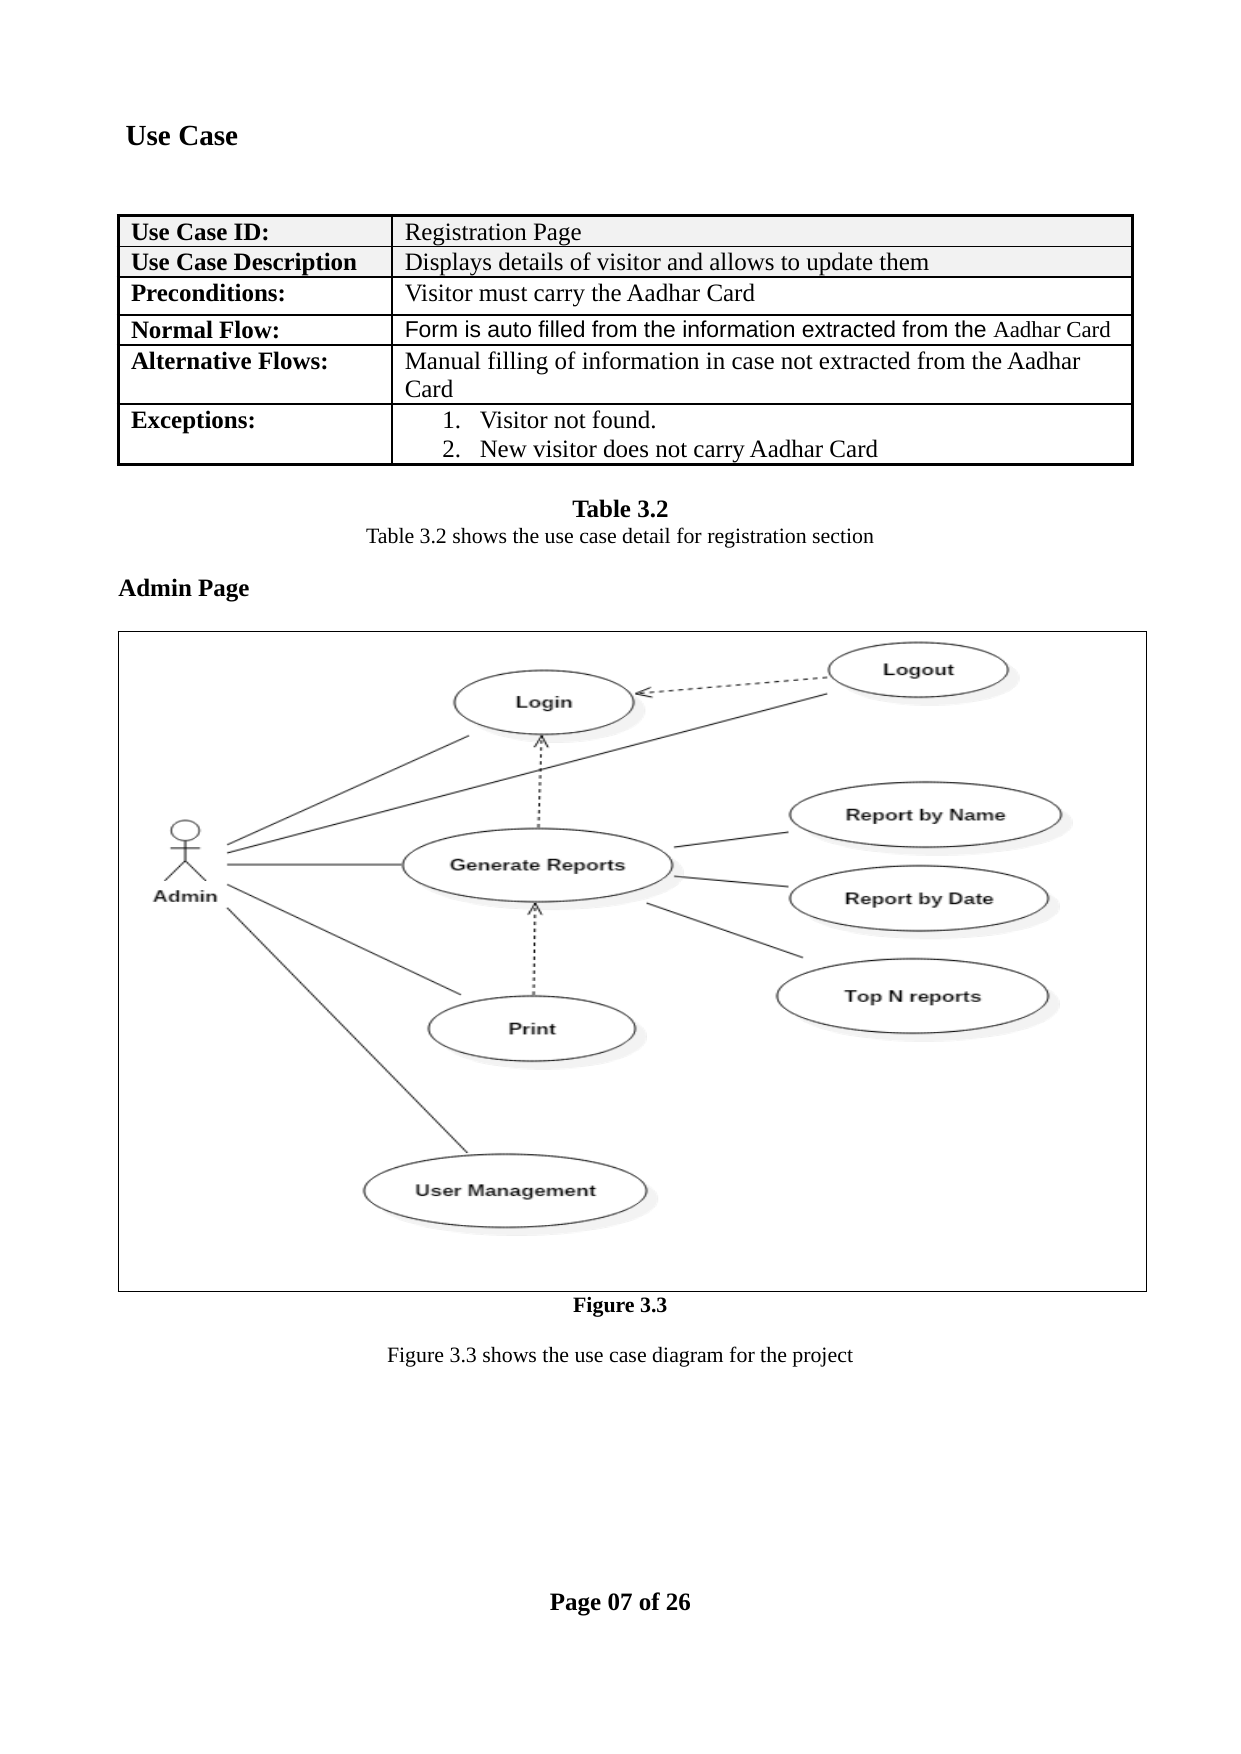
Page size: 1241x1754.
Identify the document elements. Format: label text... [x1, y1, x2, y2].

subtitle Figure 3.3 shows the use case diagram for the project [118, 1342, 1122, 1367]
table_header Registration Page [393, 217, 1131, 246]
subtitle Table 3.2 [118, 494, 1122, 523]
table_cell Normal Flow: [120, 316, 391, 344]
table_cell Alternative Flows: [120, 346, 391, 403]
table_cell Visitor not found. New visitor does not carry Aadhar Card [393, 405, 1131, 462]
table_cell Use Case Description [120, 247, 391, 276]
subtitle Figure 3.3 [118, 1292, 1122, 1317]
picture [129, 631, 1125, 1274]
table_cell Form is auto filled from the information extracted from the Aadhar Card [393, 316, 1131, 344]
table_cell Manual filling of information in case not extracted from the Aadhar Card [393, 346, 1131, 403]
table_cell Preconditions: [120, 278, 391, 314]
table_header Use Case ID: [120, 217, 391, 246]
table_cell Visitor must carry the Aadhar Card [393, 278, 1131, 314]
table_header [119, 632, 1146, 1291]
table_cell Displays details of visitor and allows to update them [393, 247, 1131, 276]
subtitle Table 3.2 shows the use case detail for registration section [118, 523, 1122, 548]
text Page 07 of 26 [118, 1587, 1122, 1616]
subtitle Admin Page [118, 573, 1122, 602]
subtitle Use Case [118, 118, 1122, 152]
table_cell Exceptions: [120, 405, 391, 462]
